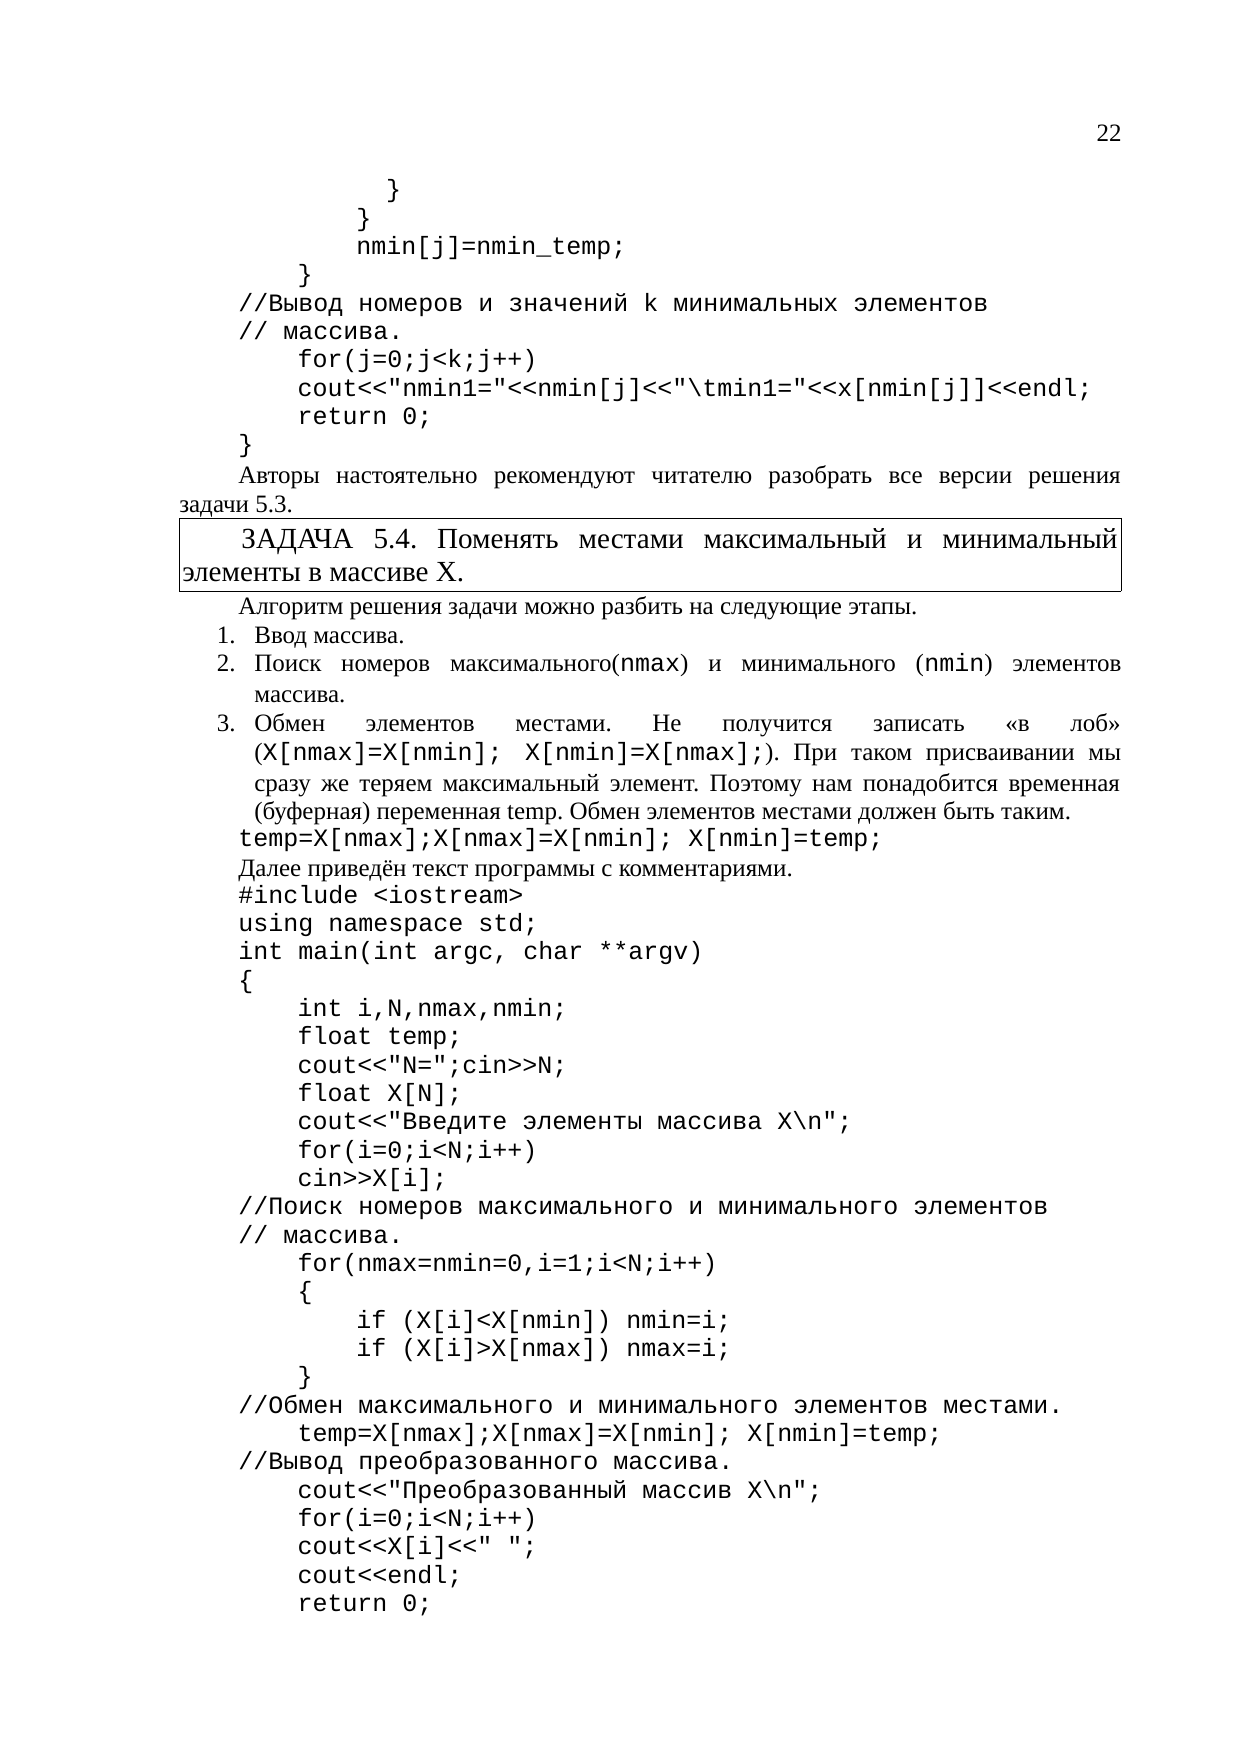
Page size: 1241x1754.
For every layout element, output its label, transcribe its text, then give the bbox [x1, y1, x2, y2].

text Авторы настоятельно рекомендуют читателю разобрать все версии решения задачи 5.3. [179, 460, 1121, 518]
text //Вывод номеров и значений k минимальных элементов [238, 290, 1121, 319]
text Алгоритм решения задачи можно разбить на следующие этапы. [179, 592, 1121, 620]
text } [238, 177, 1121, 205]
text #include <iostream> [238, 882, 1121, 911]
text cout<<endl; [238, 1562, 1121, 1591]
text float X[N]; [238, 1081, 1121, 1109]
text for(i=0;i<N;i++) [238, 1506, 1121, 1534]
text if (X[i]>X[nmax]) nmax=i; [238, 1336, 1121, 1364]
text return 0; [238, 1591, 1121, 1619]
text { [238, 967, 1121, 996]
text for(i=0;i<N;i++) [238, 1137, 1121, 1166]
list Ввод массива. [217, 620, 1121, 648]
text using namespace std; [238, 911, 1121, 939]
text // массива. [238, 319, 1121, 347]
text cin>>X[i]; [238, 1166, 1121, 1194]
list Обмен элементов местами. Не получится записать «в лоб» (X[nmax]=X[nmin]; X[nmin]=X[nmax];). При таком присваивании мы сразу же теряем максимальный элемент. Поэтому нам понадобится временная (буферная) переменная temp. Обмен элементов местами должен быть таким. [217, 708, 1121, 825]
text temp=X[nmax];X[nmax]=X[nmin]; X[nmin]=temp; [238, 825, 1121, 853]
text temp=X[nmax];X[nmax]=X[nmin]; X[nmin]=temp; [238, 1421, 1121, 1449]
text } [238, 205, 1121, 234]
text cout<<"Преобразованный массив Х\n"; [238, 1477, 1121, 1506]
text cout<<X[i]<<" "; [238, 1534, 1121, 1562]
text //Обмен максимального и минимального элементов местами. [238, 1392, 1121, 1421]
text int main(int argc, char **argv) [238, 939, 1121, 967]
text if (X[i]<X[nmin]) nmin=i; [238, 1307, 1121, 1336]
text { [238, 1279, 1121, 1307]
text Далее приведён текст программы с комментариями. [179, 853, 1121, 882]
text // массива. [238, 1222, 1121, 1251]
text } [238, 432, 1121, 460]
text //Поиск номеров максимального и минимального элементов [238, 1194, 1121, 1222]
text return 0; [238, 404, 1121, 432]
text cout<<"N=";cin>>N; [238, 1052, 1121, 1081]
list Поиск номеров максимального(nmax) и минимального (nmin) элементов массива. [217, 648, 1121, 708]
text for(nmax=nmin=0,i=1;i<N;i++) [238, 1251, 1121, 1279]
text nmin[j]=nmin_temp; [238, 234, 1121, 262]
text for(j=0;j<k;j++) [238, 347, 1121, 375]
text float temp; [238, 1024, 1121, 1052]
text } [238, 262, 1121, 290]
text cout<<"Введите элементы массива Х\n"; [238, 1109, 1121, 1137]
text //Вывод преобразованного массива. [238, 1449, 1121, 1477]
text ЗАДАЧА 5.4. Поменять местами максимальный и минимальный элементы в массиве X. [180, 519, 1121, 591]
text } [238, 1364, 1121, 1392]
text cout<<"nmin1="<<nmin[j]<<"\tmin1="<<x[nmin[j]]<<endl; [238, 375, 1121, 404]
text int i,N,nmax,nmin; [238, 996, 1121, 1024]
